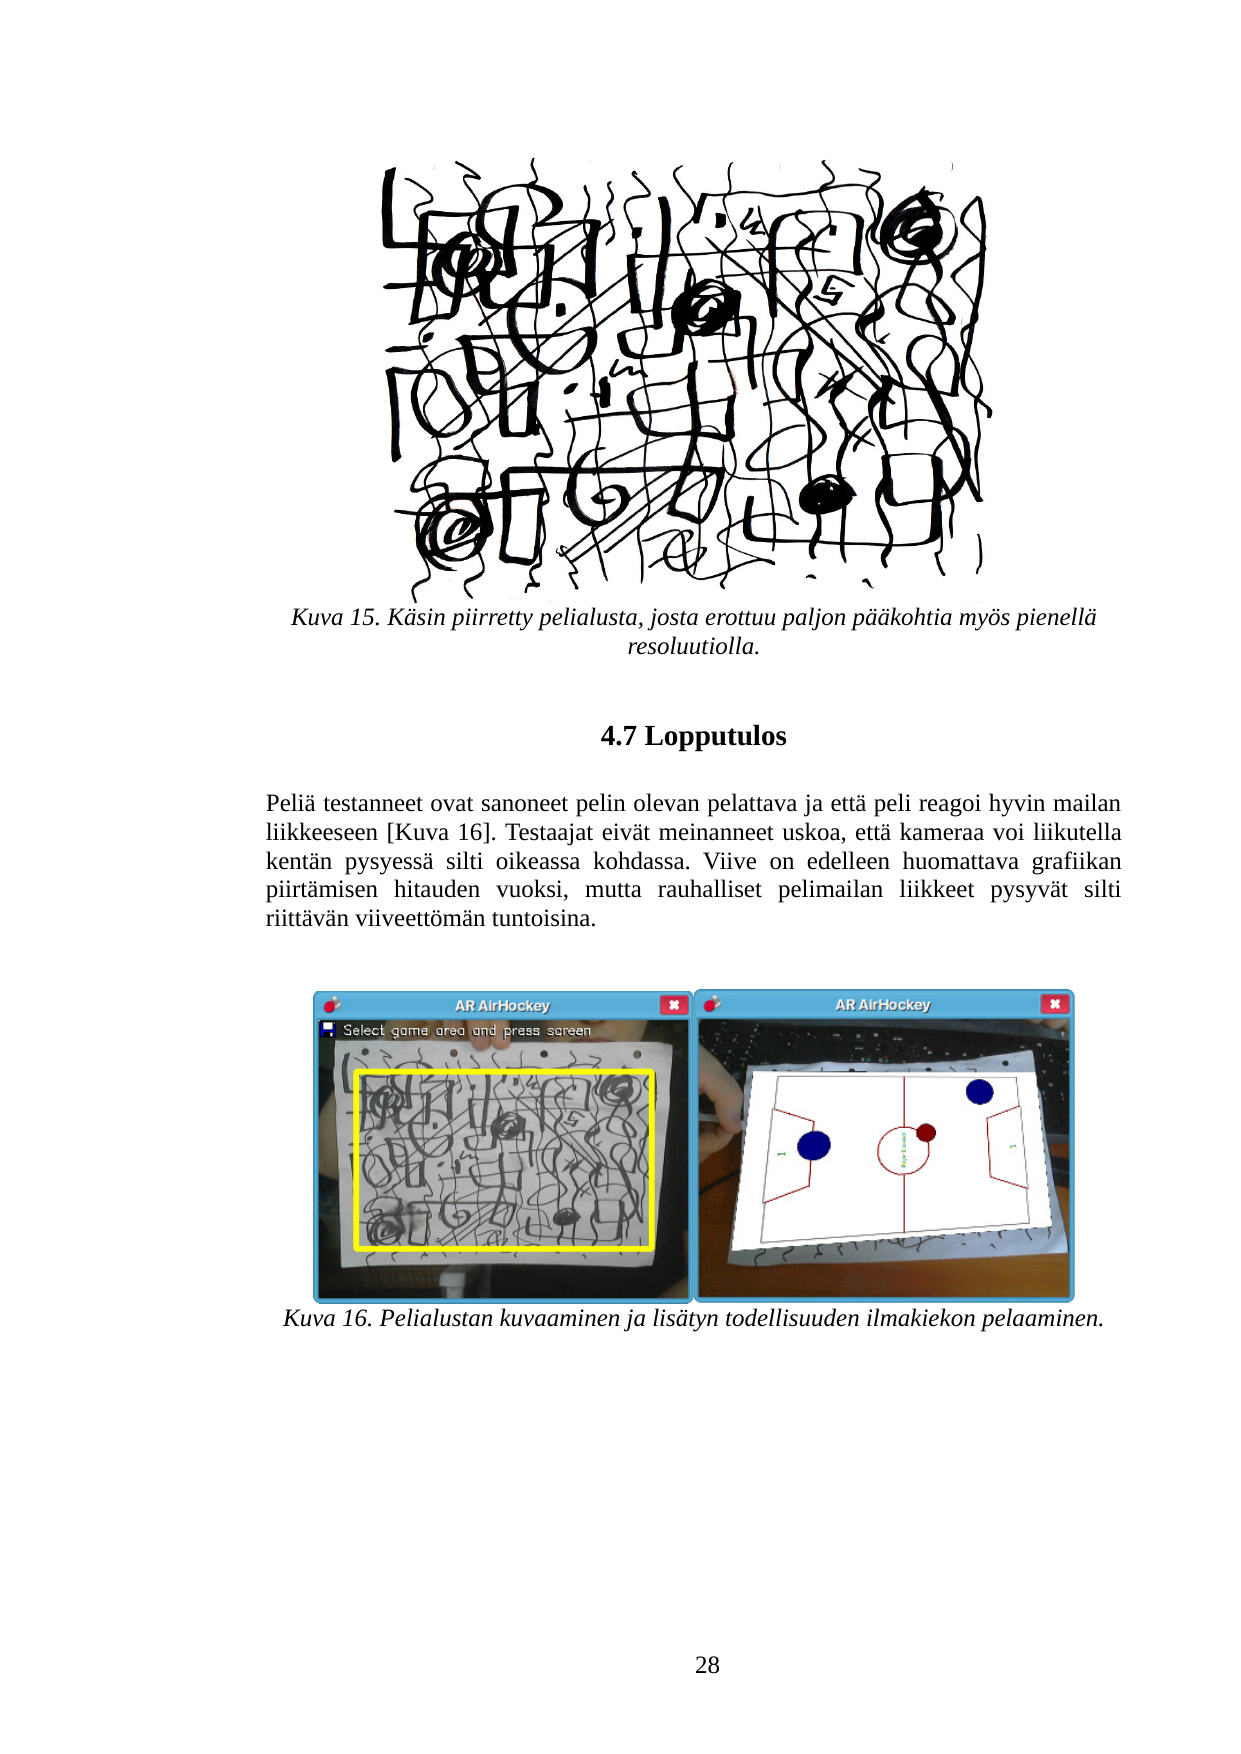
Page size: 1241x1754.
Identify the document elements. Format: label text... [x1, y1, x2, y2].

text Peliä testanneet ovat sanoneet pelin olevan pelattava ja että peli reagoi hyvin mailan liikkeeseen [Kuva 16]. Testaajat eivät meinanneet uskoa, että kameraa voi liikutella kentän pysyessä silti oikeassa kohdassa. Viive on edelleen huomattava grafiikan piirtämisen hitauden vuoksi, mutta rauhalliset pelimailan liikkeet pysyvät silti riittävän viiveettömän tuntoisina. [266, 788, 1122, 932]
text Kuva 15. Käsin piirretty pelialusta, josta erottuu paljon pääkohtia myös pienellä resoluutiolla. [266, 602, 1122, 660]
picture [313, 989, 1075, 1304]
picture [372, 147, 994, 603]
text Kuva 16. Pelialustan kuvaaminen ja lisätyn todellisuuden ilmakiekon pelaaminen. [266, 1303, 1122, 1332]
subtitle 4.7 Lopputulos [266, 718, 1122, 751]
